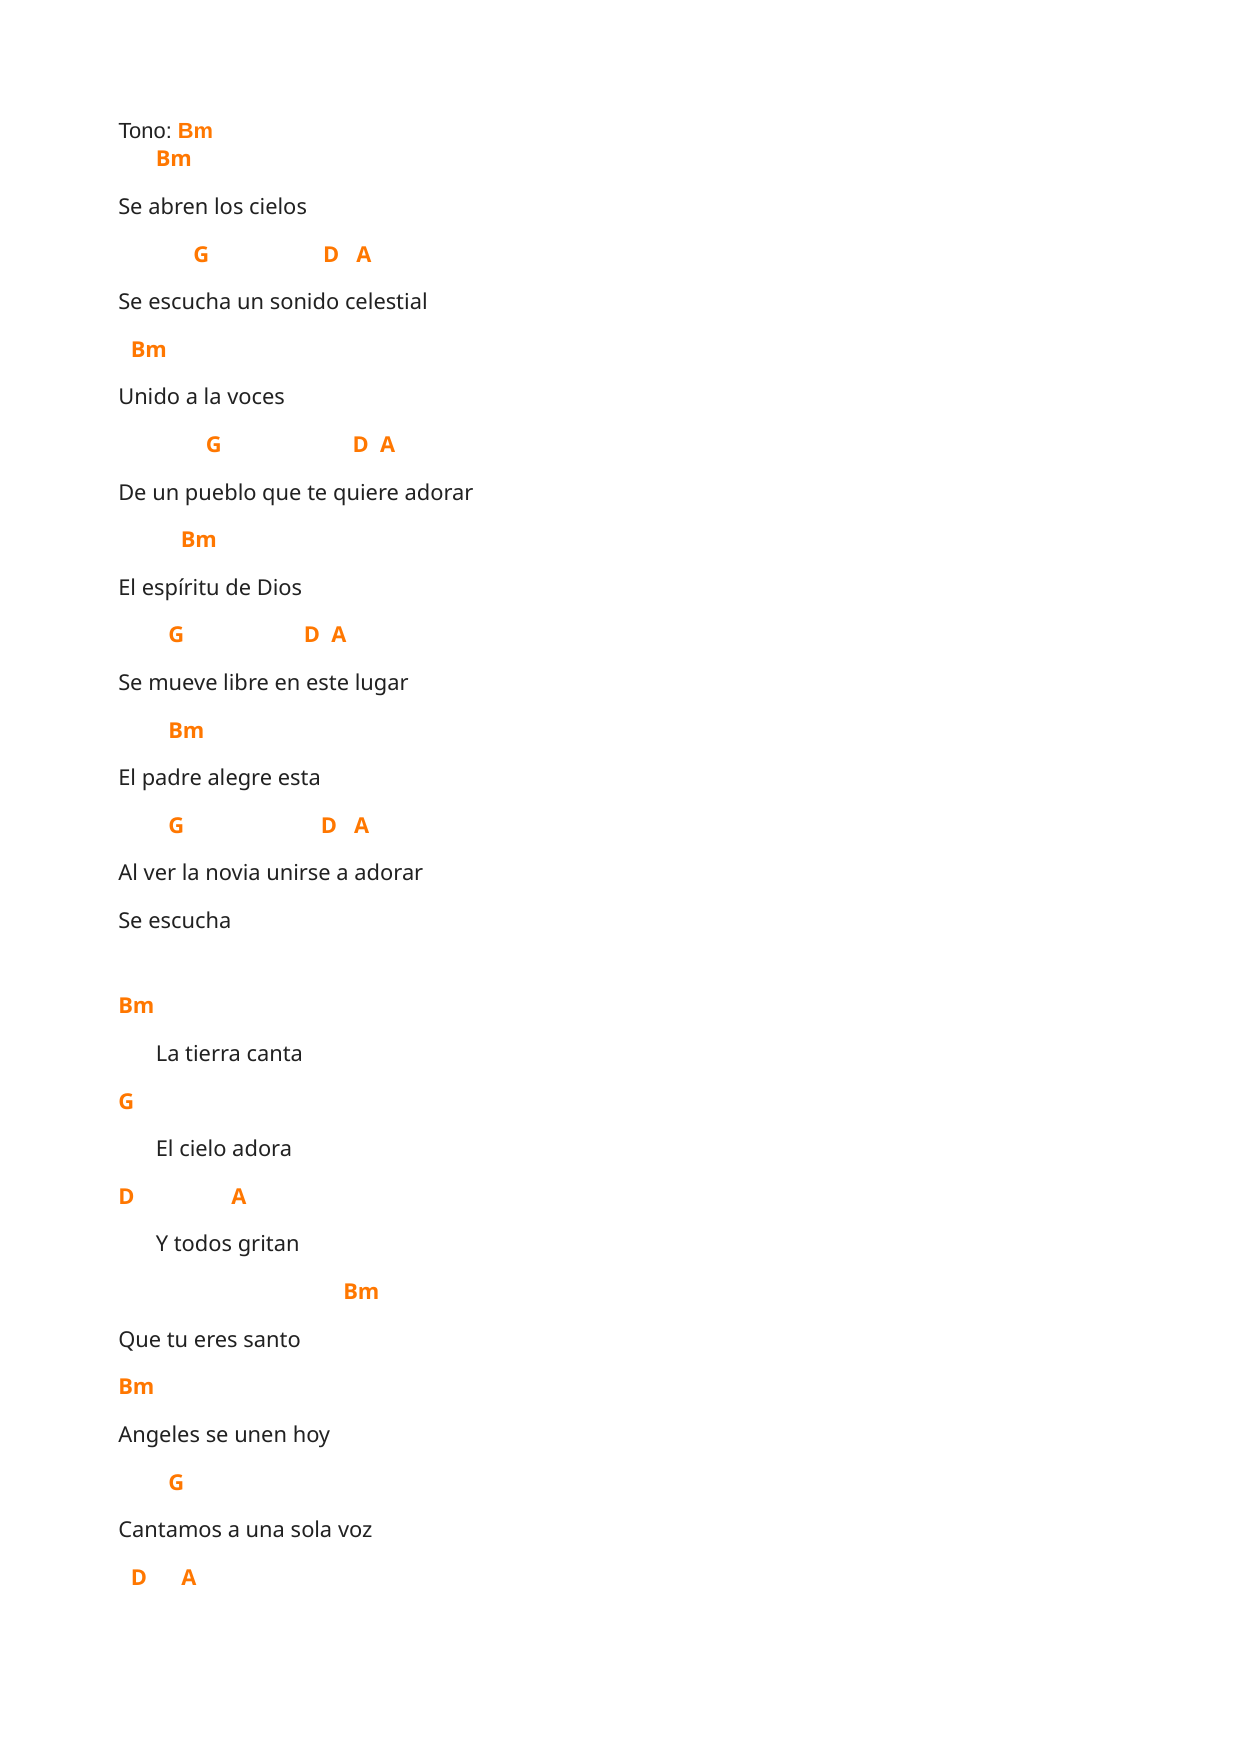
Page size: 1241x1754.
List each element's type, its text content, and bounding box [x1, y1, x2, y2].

text Unido a la voces [118, 381, 1122, 411]
text Que tu eres santo [118, 1324, 1122, 1353]
text Se mueve libre en este lugar [118, 667, 1122, 697]
text G [118, 1086, 1122, 1115]
text El padre alegre esta [118, 762, 1122, 792]
text Bm [118, 143, 1122, 173]
text Se escucha [118, 905, 1122, 935]
text Bm [118, 990, 1122, 1020]
text Bm [118, 1371, 1122, 1401]
text Y todos gritan [118, 1228, 1122, 1258]
text Angeles se unen hoy [118, 1419, 1122, 1449]
text De un pueblo que te quiere adorar [118, 477, 1122, 506]
text G [118, 1466, 1122, 1496]
text G D A [118, 810, 1122, 839]
text El espíritu de Dios [118, 572, 1122, 602]
text Al ver la novia unirse a adorar [118, 857, 1122, 887]
text Se abren los cielos [118, 191, 1122, 221]
text G D A [118, 619, 1122, 649]
text D A [118, 1562, 1122, 1591]
text Cantamos a una sola voz [118, 1514, 1122, 1544]
text El cielo adora [118, 1133, 1122, 1163]
text Tono: Bm [118, 118, 1122, 143]
text Se escucha un sonido celestial [118, 286, 1122, 316]
text Bm [118, 1276, 1122, 1306]
text Bm [118, 714, 1122, 744]
text Bm [118, 524, 1122, 554]
text G D A [118, 429, 1122, 459]
text D A [118, 1181, 1122, 1211]
text La tierra canta [118, 1038, 1122, 1068]
text G D A [118, 238, 1122, 268]
text Bm [118, 334, 1122, 363]
